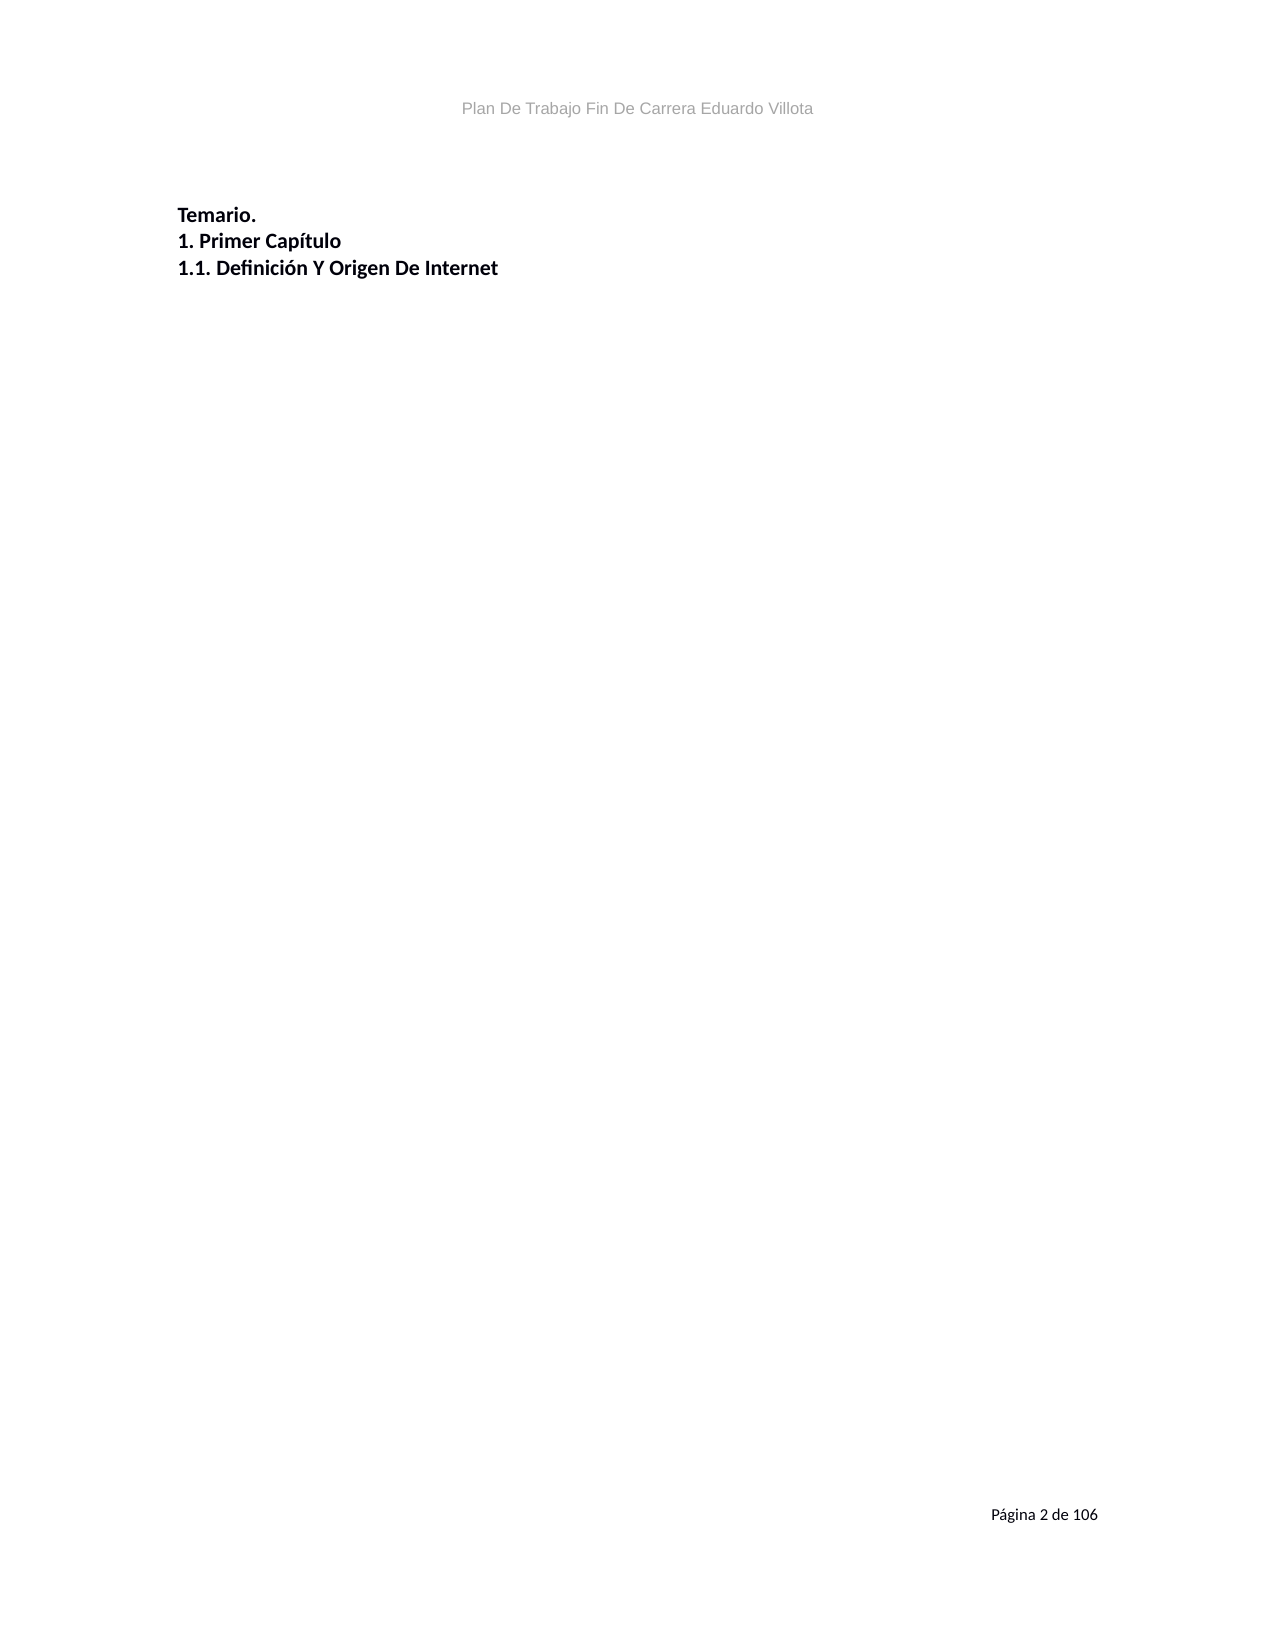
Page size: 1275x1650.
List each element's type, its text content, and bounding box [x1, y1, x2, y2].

text 1.1. Definición Y Origen De Internet [177, 254, 1098, 281]
text 1. Primer Capítulo [177, 228, 1098, 254]
text Temario. [177, 201, 1098, 228]
